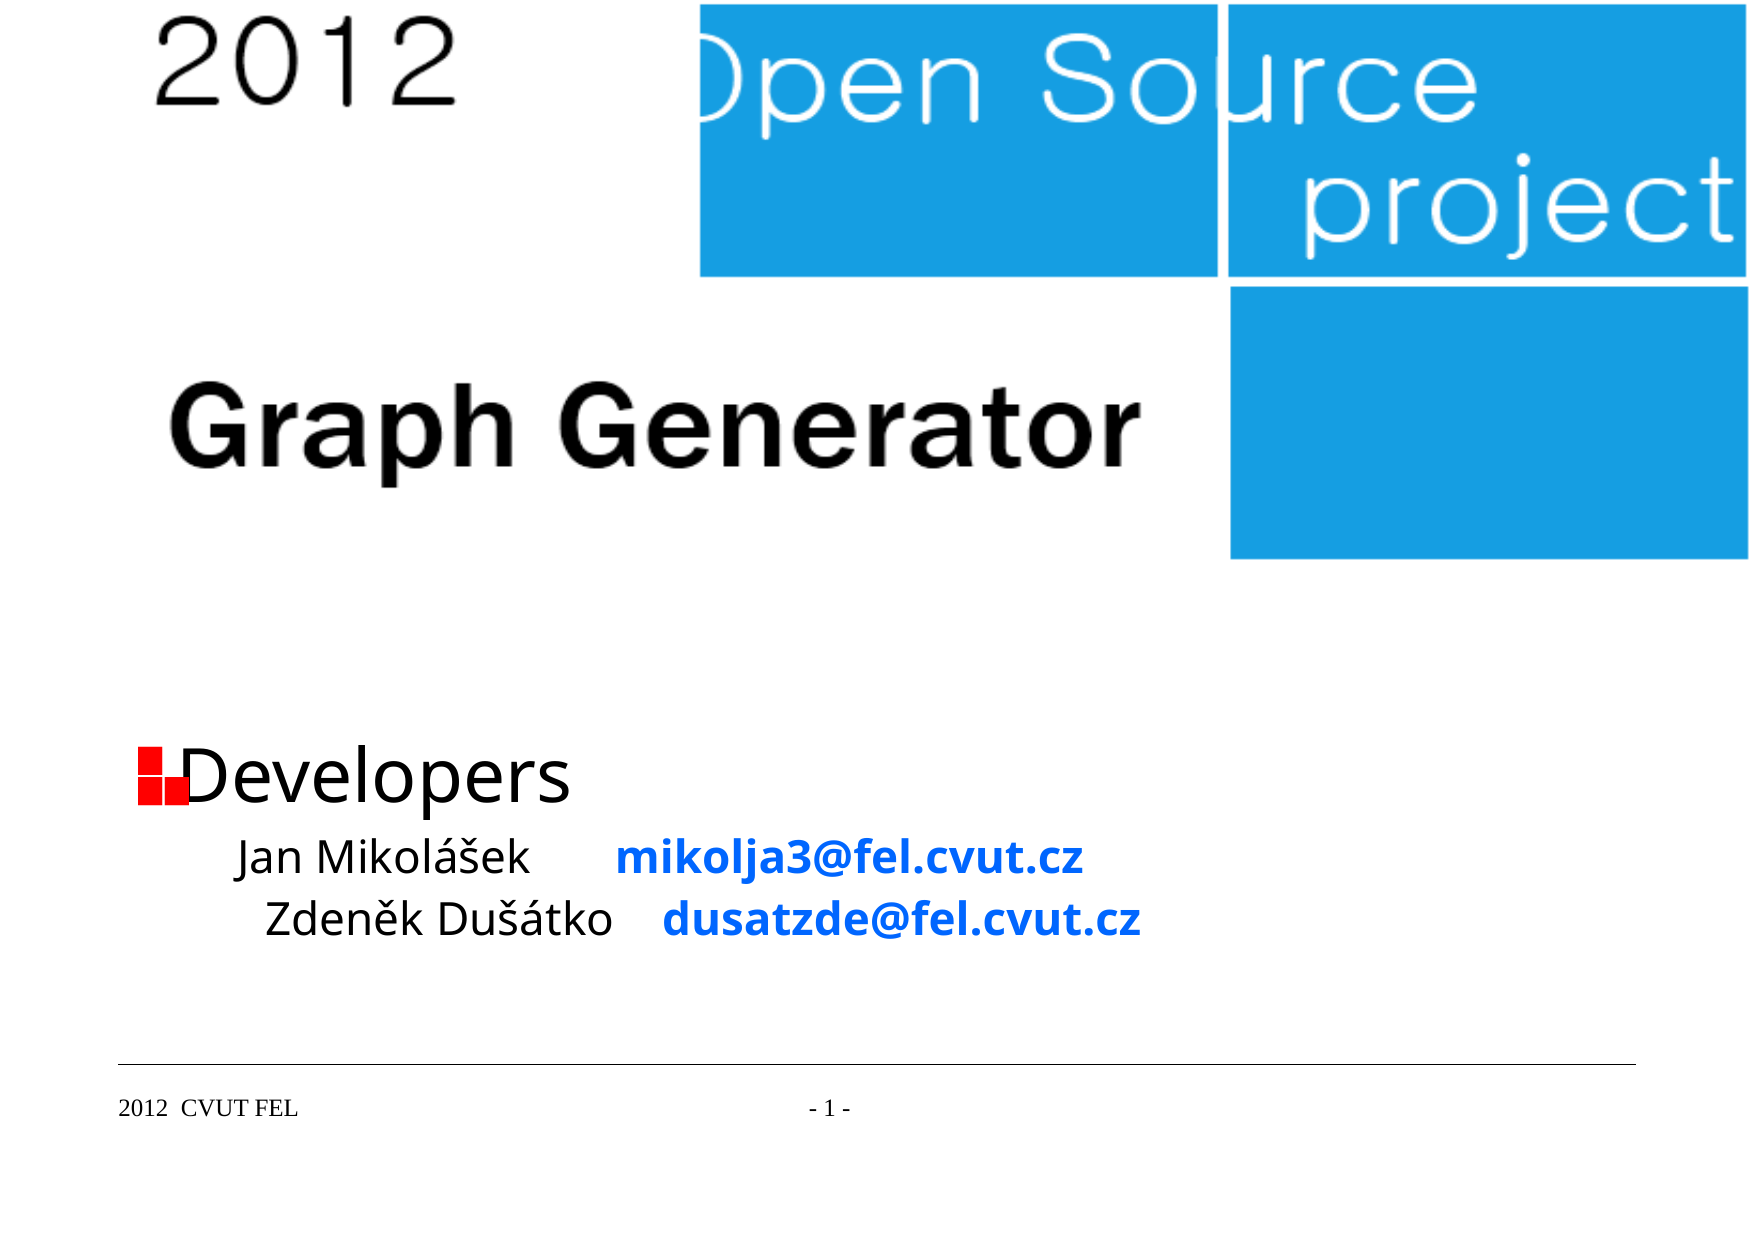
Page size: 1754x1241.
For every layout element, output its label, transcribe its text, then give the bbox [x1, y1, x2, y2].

table_header Developers Jan Mikolášek mikolja3@fel.cvut.cz Zdeněk Dušátko dusatzde@fel.cvut.cz [118, 722, 1482, 949]
table_header [1482, 722, 1636, 949]
picture [42, 0, 1753, 579]
picture [137, 745, 189, 806]
